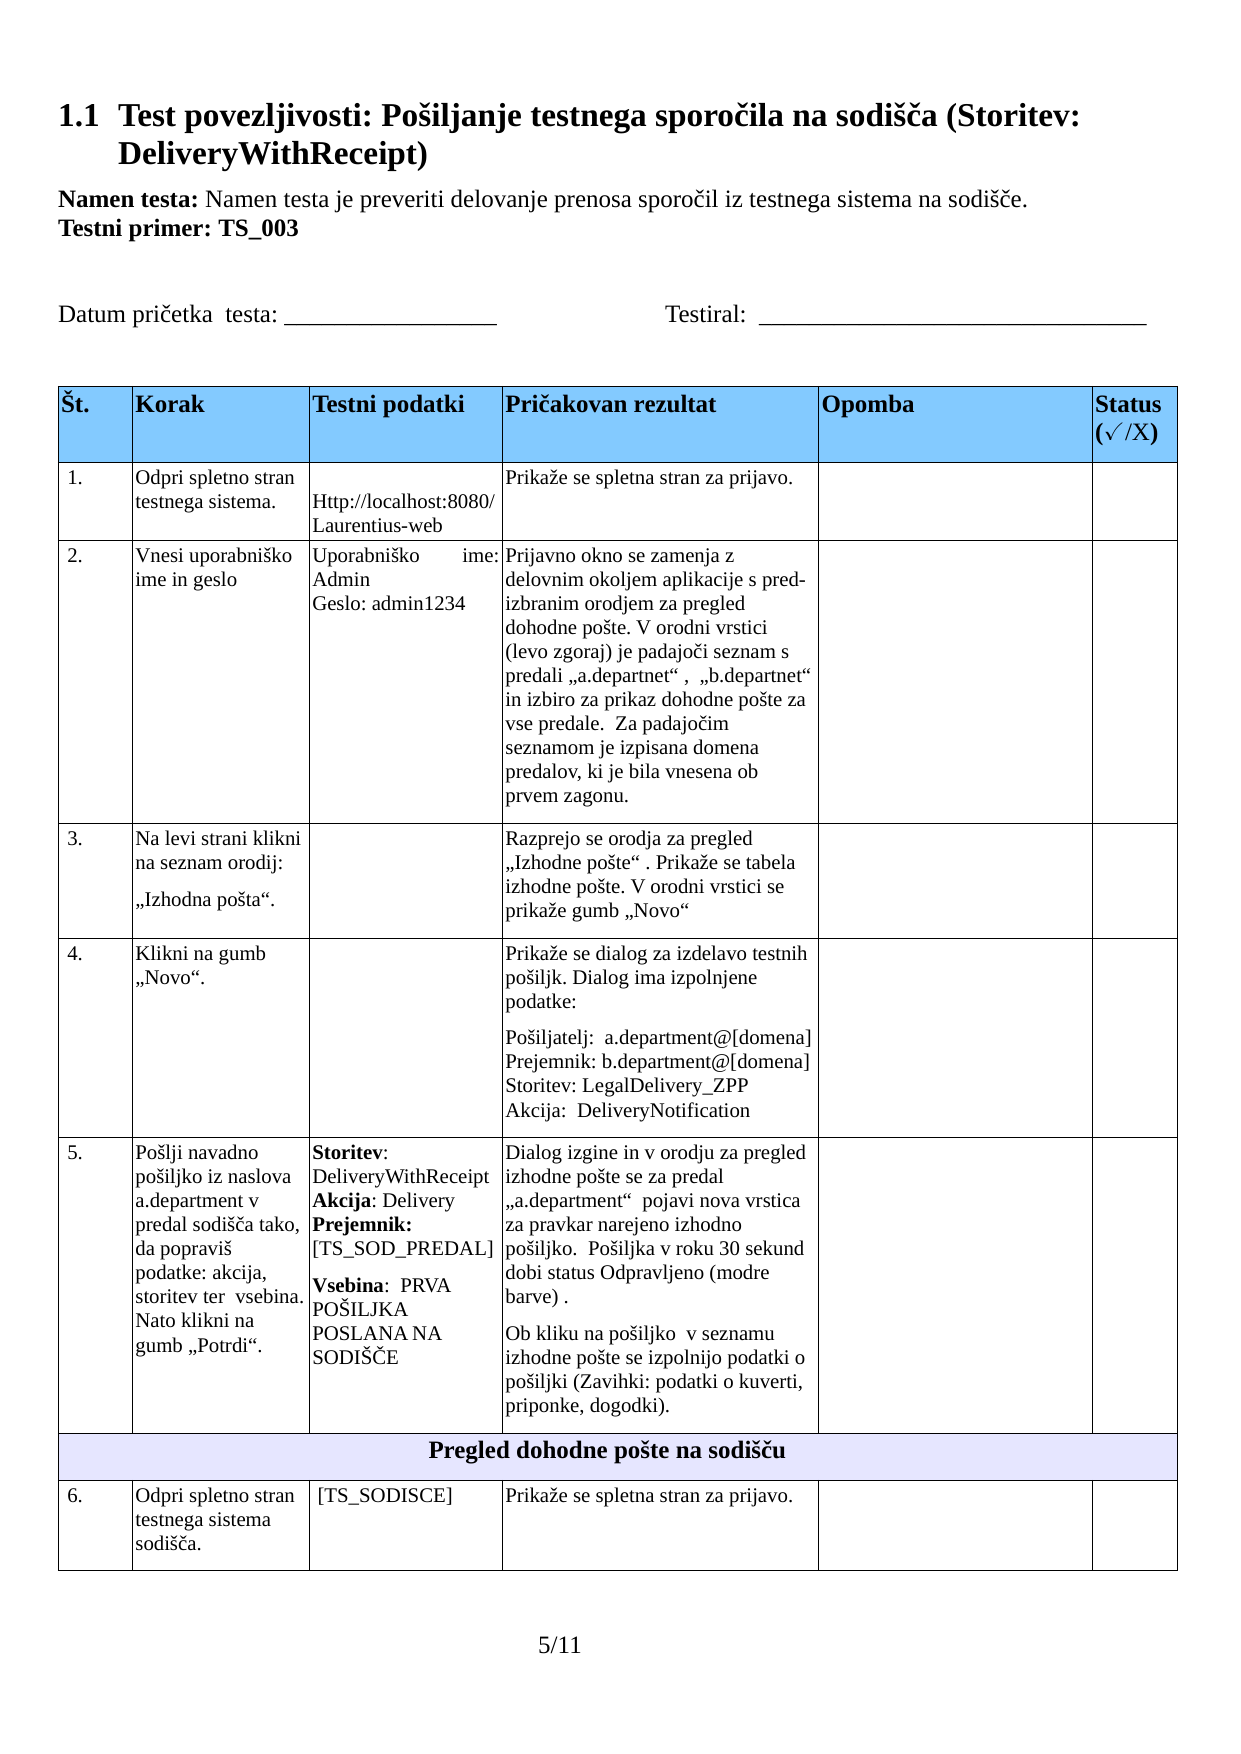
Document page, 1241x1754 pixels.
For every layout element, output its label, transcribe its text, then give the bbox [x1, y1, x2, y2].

table_cell [TS_SODISCE] [310, 1481, 502, 1570]
table_cell Vnesi uporabniško ime in geslo [133, 541, 309, 823]
table_cell Prikaže se spletna stran za prijavo. [503, 463, 818, 540]
table_cell [819, 1481, 1092, 1570]
text Datum pričetka testa: _________________ Testiral: _______________________________ [58, 299, 1177, 328]
table_cell [819, 463, 1092, 540]
table_cell Http://localhost:8080/Laurentius-web [310, 463, 502, 540]
table_cell Uporabniško ime: Admin Geslo: admin1234 [310, 541, 502, 823]
table_cell [59, 824, 132, 938]
table_cell [819, 824, 1092, 938]
table_cell Odpri spletno stran testnega sistema. [133, 463, 309, 540]
table_cell [819, 939, 1092, 1137]
table_cell [59, 541, 132, 823]
table_cell Razprejo se orodja za pregled „Izhodne pošte“ . Prikaže se tabela izhodne pošte. V orodni vrstici se prikaže gumb „Novo“ [503, 824, 818, 938]
table_cell [310, 939, 502, 1137]
table_cell Pošlji navadno pošiljko iz naslova a.department v predal sodišča tako, da popraviš podatke: akcija, storitev ter vsebina. Nato klikni na gumb „Potrdi“. [133, 1138, 309, 1433]
text Namen testa: Namen testa je preveriti delovanje prenosa sporočil iz testnega sistema na sodišče. [58, 184, 1177, 213]
table_cell Odpri spletno stran testnega sistema sodišča. [133, 1481, 309, 1570]
table_cell [59, 1481, 132, 1570]
subtitle Test povezljivosti: Pošiljanje testnega sporočila na sodišča (Storitev: DeliveryWithReceipt) [58, 95, 1177, 172]
text Testni primer: TS_003 [58, 213, 1177, 242]
table_cell [1093, 541, 1177, 823]
table_header Korak [133, 387, 309, 462]
table_cell [1093, 463, 1177, 540]
table_cell Dialog izgine in v orodju za pregled izhodne pošte se za predal „a.department“ pojavi nova vrstica za pravkar narejeno izhodno pošiljko. Pošiljka v roku 30 sekund dobi status Odpravljeno (modre barve) . Ob kliku na pošiljko v seznamu izhodne pošte se izpolnijo podatki o pošiljki (Zavihki: podatki o kuverti, priponke, dogodki). [503, 1138, 818, 1433]
table_cell [1093, 939, 1177, 1137]
table_header Opomba [819, 387, 1092, 462]
table_cell [59, 1138, 132, 1433]
table_cell [1093, 824, 1177, 938]
table_cell Storitev: DeliveryWithReceipt Akcija: Delivery Prejemnik: [TS_SOD_PREDAL] Vsebina: PRVA POŠILJKA POSLANA NA SODIŠČE [310, 1138, 502, 1433]
table_cell Klikni na gumb „Novo“. [133, 939, 309, 1137]
table_cell Na levi strani klikni na seznam orodij: „Izhodna pošta“. [133, 824, 309, 938]
table_header Status (✓/X) [1093, 387, 1177, 462]
table_cell [1093, 1138, 1177, 1433]
table_cell [59, 463, 132, 540]
table_cell Prijavno okno se zamenja z delovnim okoljem aplikacije s pred-izbranim orodjem za pregled dohodne pošte. V orodni vrstici (levo zgoraj) je padajoči seznam s predali „a.departnet“ , „b.departnet“ in izbiro za prikaz dohodne pošte za vse predale. Za padajočim seznamom je izpisana domena predalov, ki je bila vnesena ob prvem zagonu. [503, 541, 818, 823]
table_cell [59, 939, 132, 1137]
table_cell [819, 1138, 1092, 1433]
table_cell [1093, 1481, 1177, 1570]
table_header Pričakovan rezultat [503, 387, 818, 462]
table_cell Prikaže se dialog za izdelavo testnih pošiljk. Dialog ima izpolnjene podatke: Pošiljatelj: a.department@[domena] Prejemnik: b.department@[domena] Storitev: LegalDelivery_ZPP Akcija: DeliveryNotification [503, 939, 818, 1137]
table_cell [310, 824, 502, 938]
table_cell Pregled dohodne pošte na sodišču [59, 1434, 1177, 1480]
table_header Št. [59, 387, 132, 462]
table_cell [819, 541, 1092, 823]
table_header Testni podatki [310, 387, 502, 462]
table_cell Prikaže se spletna stran za prijavo. [503, 1481, 818, 1570]
